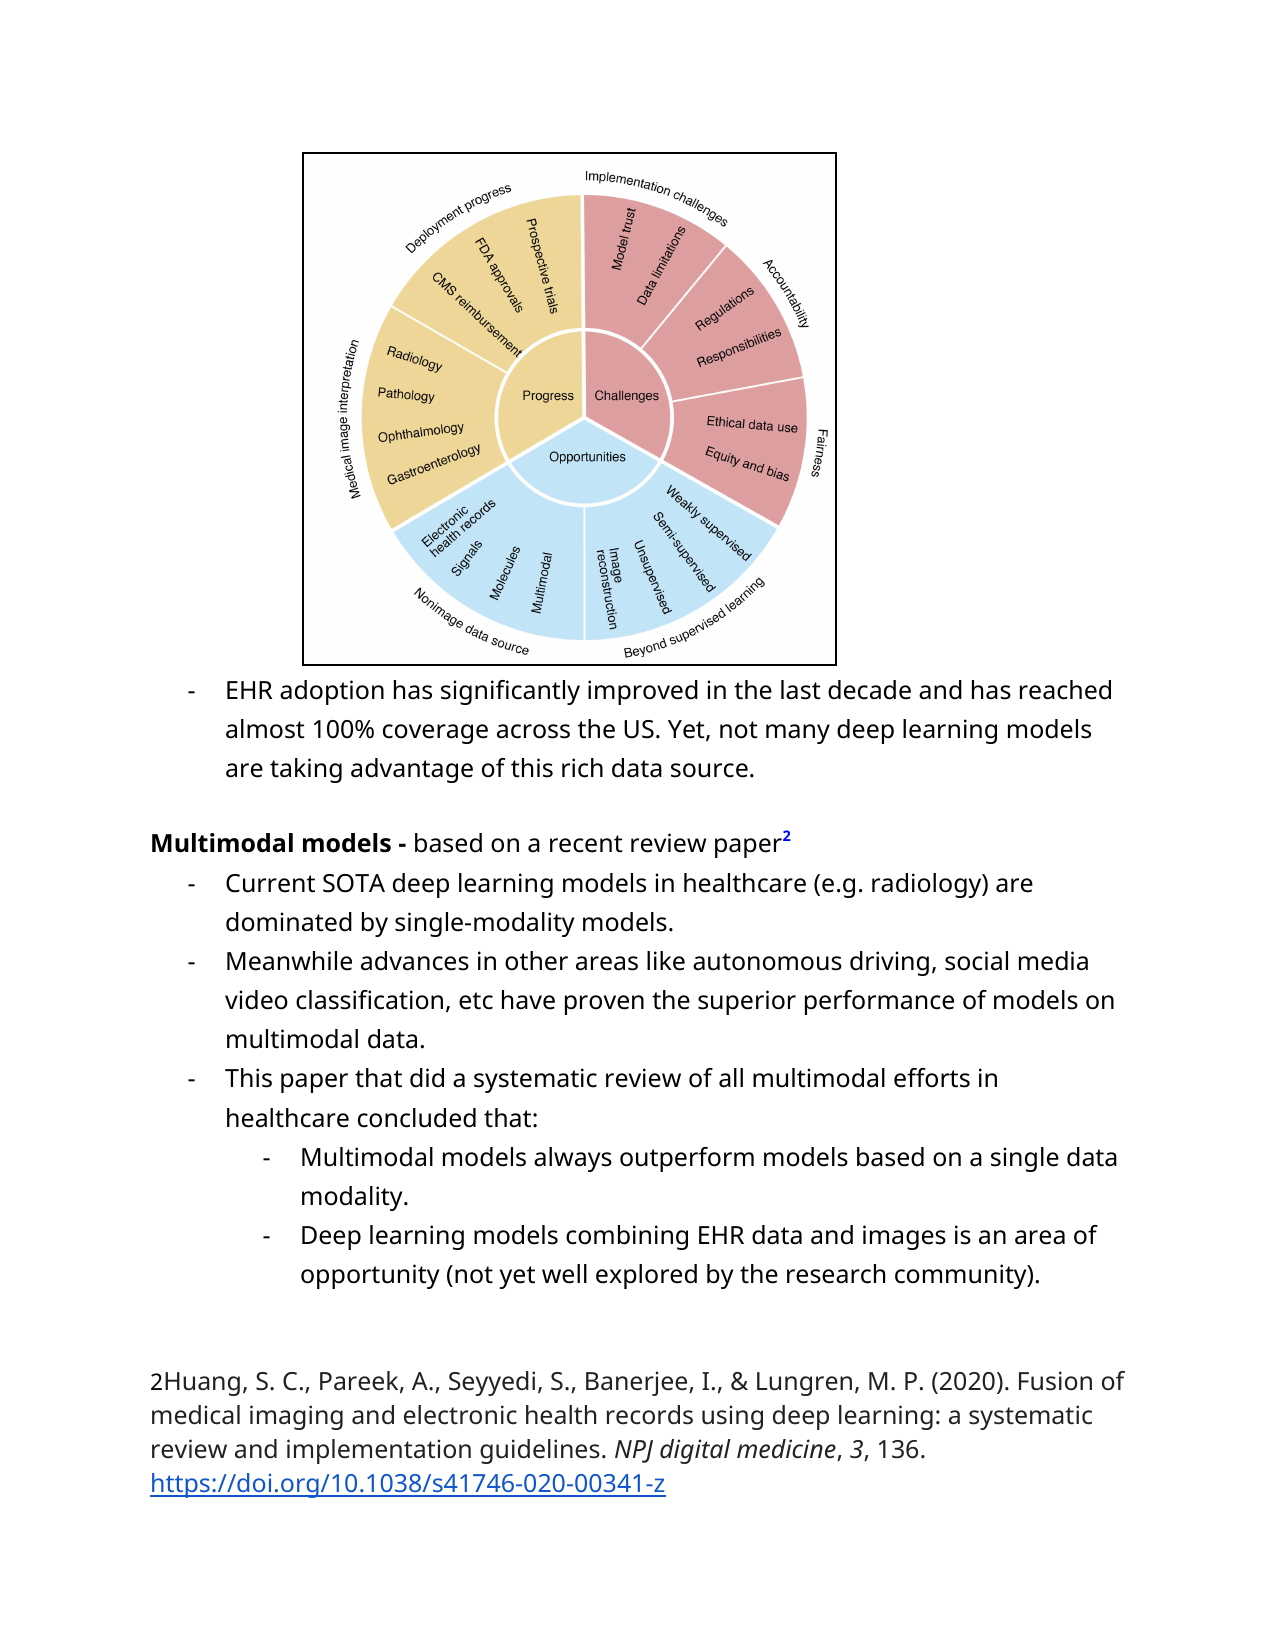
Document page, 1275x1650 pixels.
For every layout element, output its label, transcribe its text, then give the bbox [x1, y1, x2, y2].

list Multimodal models always outperform models based on a single data modality. [262, 1139, 1125, 1213]
list Current SOTA deep learning models in healthcare (e.g. radiology) are dominated by single-modality models. [187, 865, 1125, 938]
list This paper that did a systematic review of all multimodal efforts in healthcare concluded that: [187, 1061, 1125, 1134]
text Multimodal models - based on a recent review paper [150, 826, 1125, 860]
list Deep learning models combining EHR data and images is an area of opportunity (not yet well explored by the research community). [262, 1218, 1125, 1291]
text Huang, S. C., Pareek, A., Seyyedi, S., Banerjee, I., & Lungren, M. P. (2020). Fusion of medical imaging and electronic health records using deep learning: a systematic review and implementation guidelines. NPJ digital medicine, 3, 136. https://doi.org/10.1038/s41746-020-00341-z [150, 1364, 1125, 1500]
list EHR adoption has significantly improved in the last decade and has reached almost 100% coverage across the US. Yet, not many deep learning models are taking advantage of this rich data source. [187, 673, 1125, 785]
list Meanwhile advances in other areas like autonomous driving, social media video classification, etc have proven the superior performance of models on multimodal data. [187, 944, 1125, 1056]
picture [304, 154, 835, 664]
